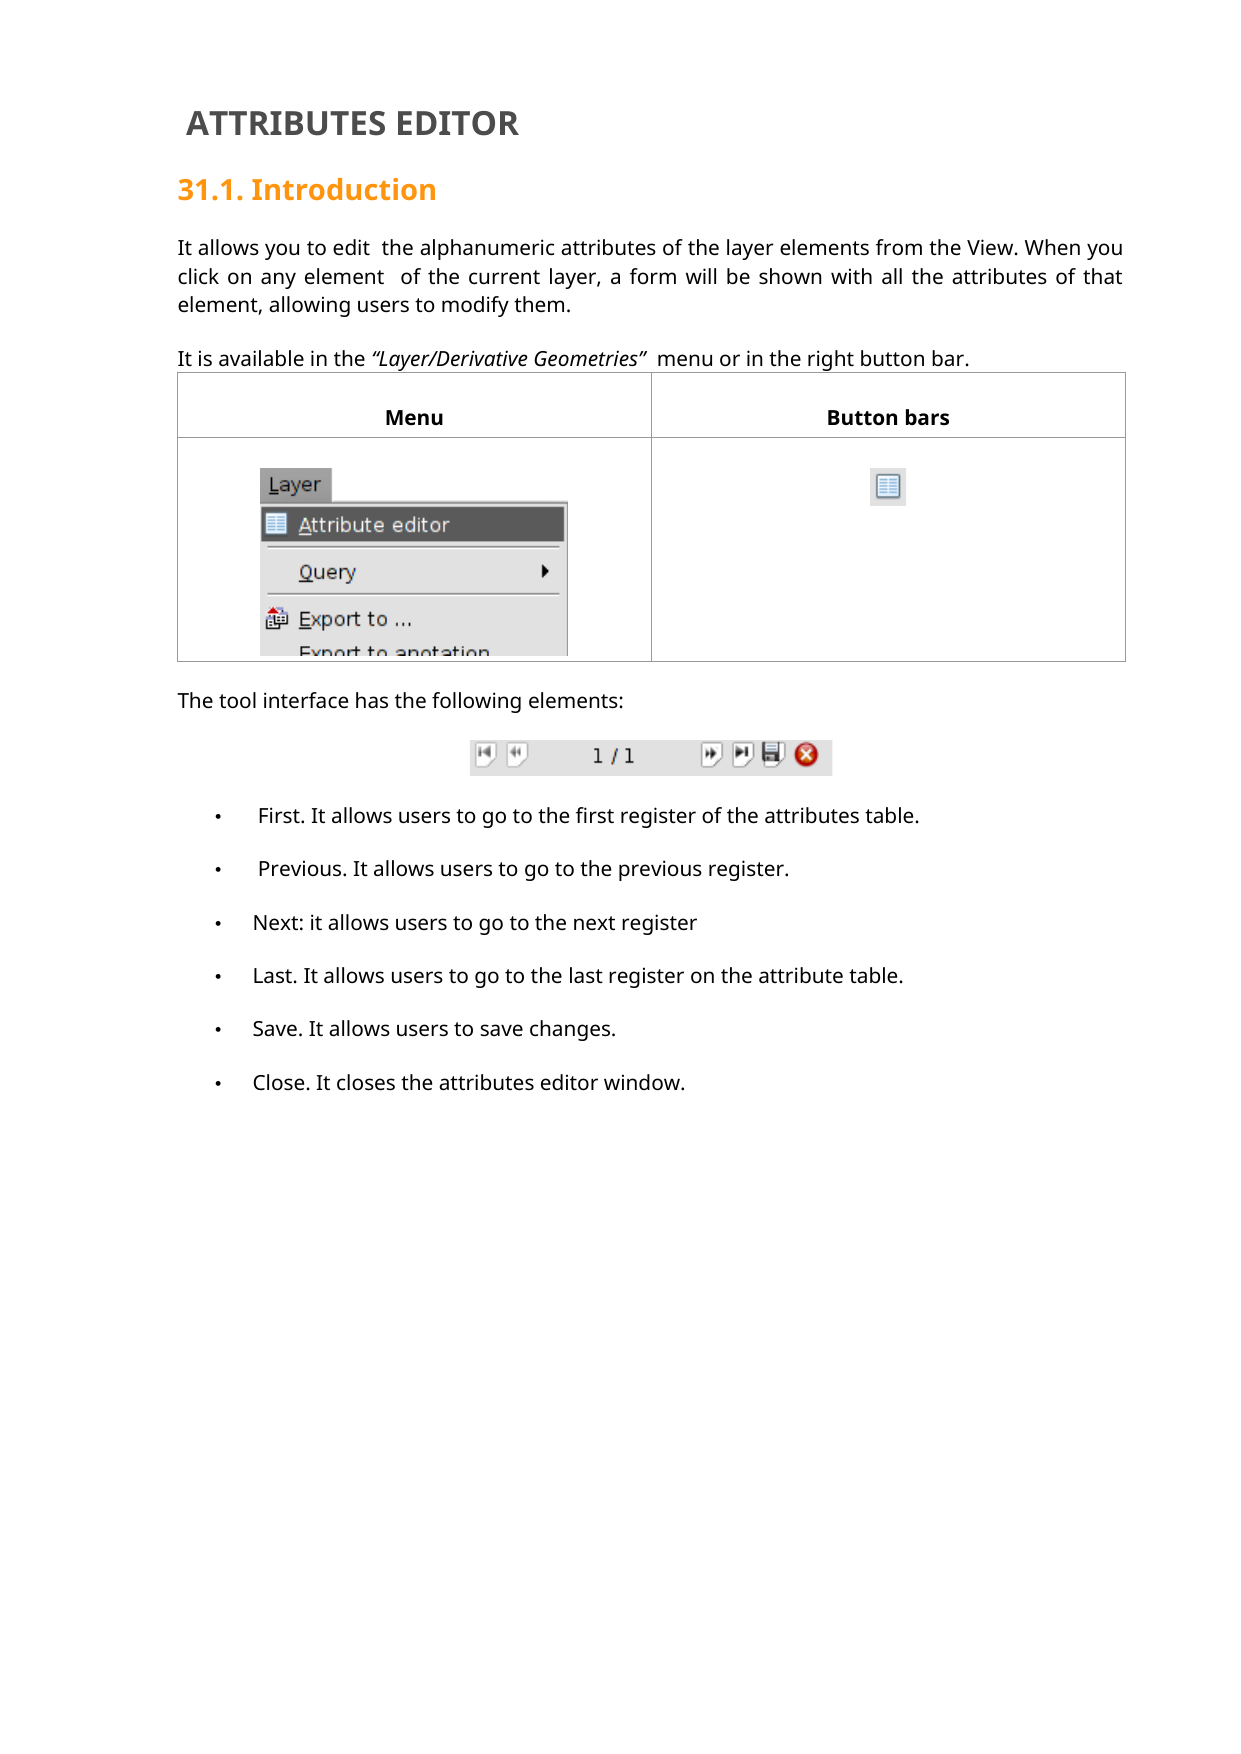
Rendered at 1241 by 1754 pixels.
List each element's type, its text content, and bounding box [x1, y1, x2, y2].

table_cell [652, 438, 1125, 661]
subtitle 31.1. Introduction [177, 169, 1125, 208]
list Close. It closes the attributes editor window. [215, 1068, 1125, 1096]
list Save. It allows users to save changes. [215, 1014, 1125, 1043]
table_header Menu [178, 373, 651, 437]
table_header Button bars [652, 373, 1125, 437]
subtitle attributes editor [177, 100, 1125, 145]
text It allows you to edit the alphanumeric attributes of the layer elements from the View. When you click on any element of the current layer, a form will be shown with all the attributes of that element, allowing users to modify them. [177, 233, 1125, 319]
list Previous. It allows users to go to the previous register. [215, 854, 1125, 883]
table_cell [178, 438, 651, 661]
list First. It allows users to go to the first register of the attributes table. [215, 801, 1125, 829]
text It is available in the “Layer/Derivative Geometries” menu or in the right button bar. [177, 344, 1125, 372]
picture [260, 468, 568, 656]
text The tool interface has the following elements: [177, 686, 1125, 715]
picture [870, 468, 907, 506]
list Next: it allows users to go to the next register [215, 908, 1125, 936]
picture [469, 740, 833, 776]
list Last. It allows users to go to the last register on the attribute table. [215, 961, 1125, 989]
